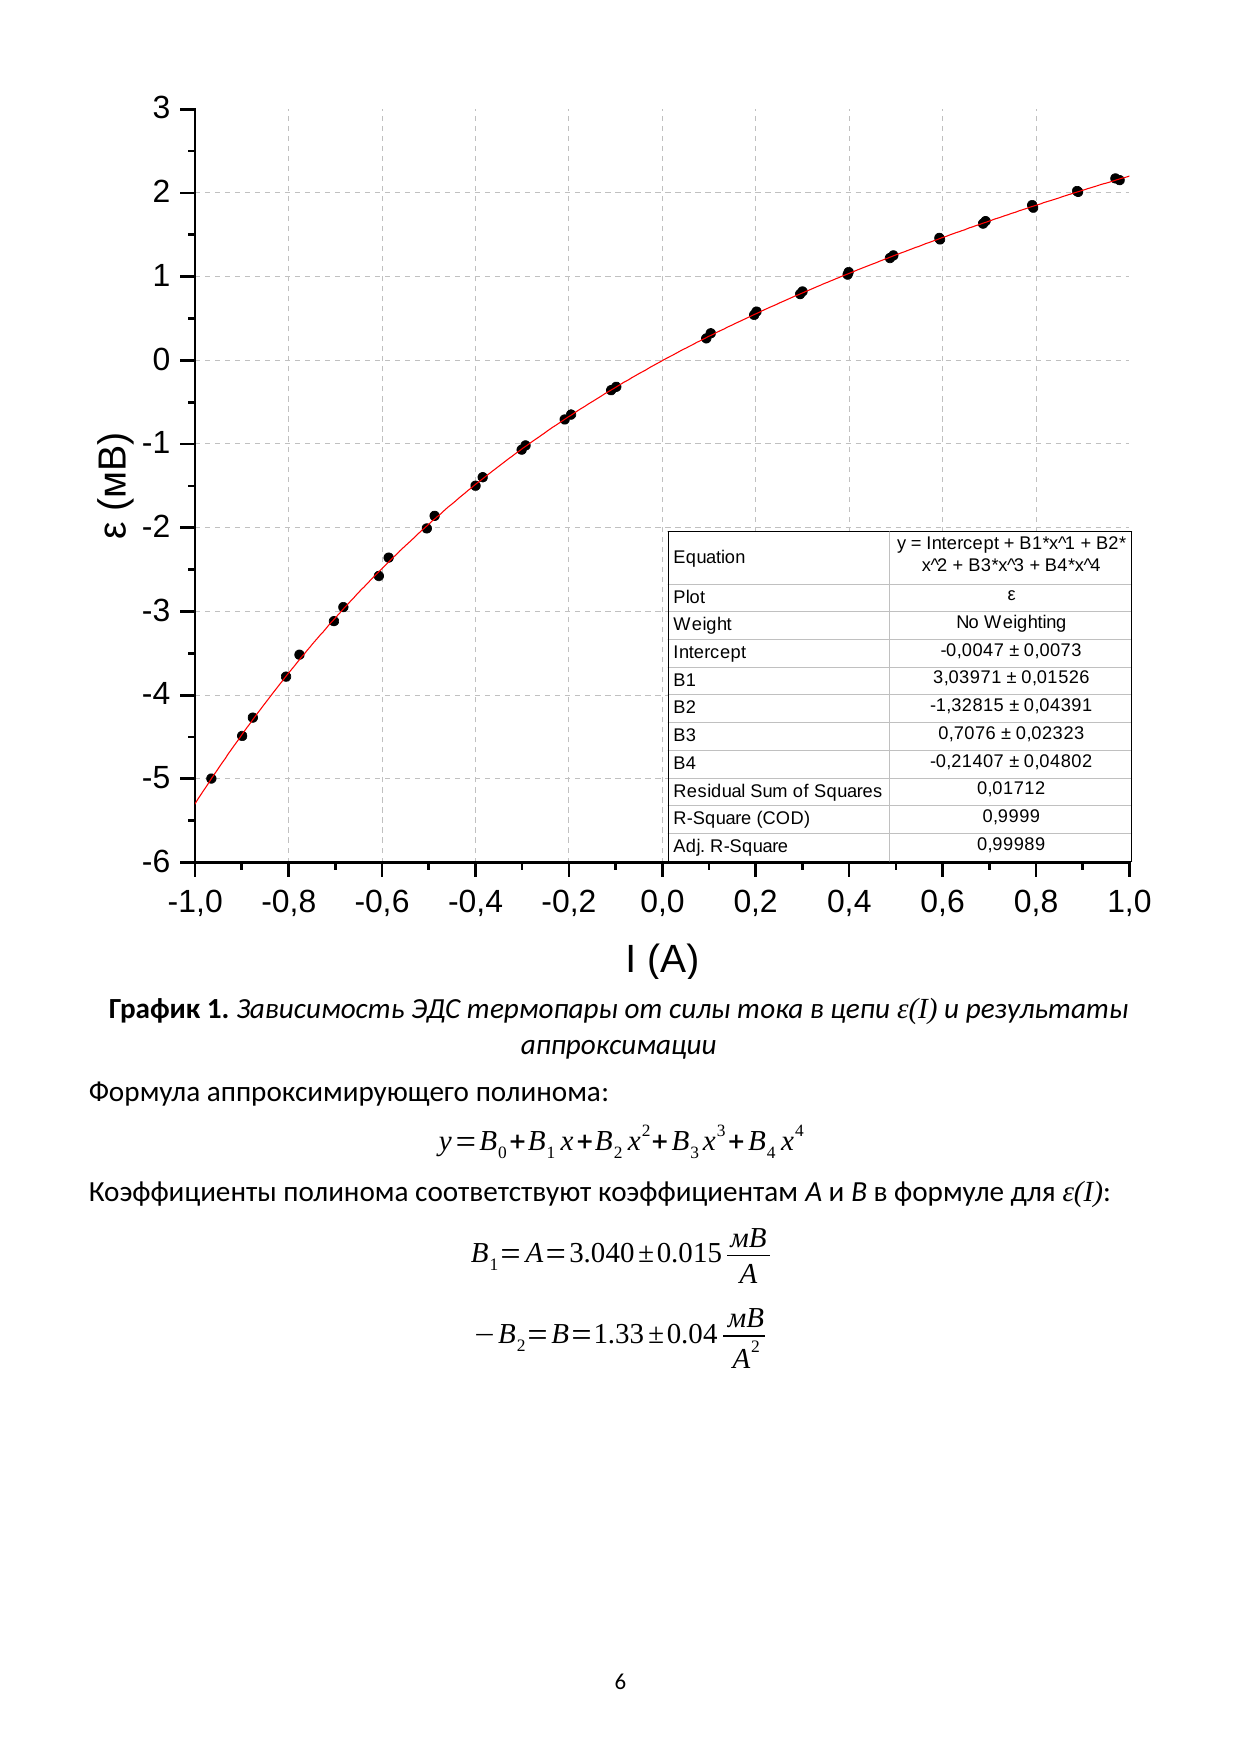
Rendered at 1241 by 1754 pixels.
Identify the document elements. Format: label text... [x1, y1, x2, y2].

text График 1. Зависимость ЭДС термопары от силы тока в цепи ε(I) и результаты аппроксимации [88, 990, 1152, 1062]
text Формула аппроксимирующего полинома: [88, 1073, 1152, 1109]
text Коэффициенты полинома соответствуют коэффициентам A и B в формуле для ε(I): [88, 1173, 1152, 1209]
